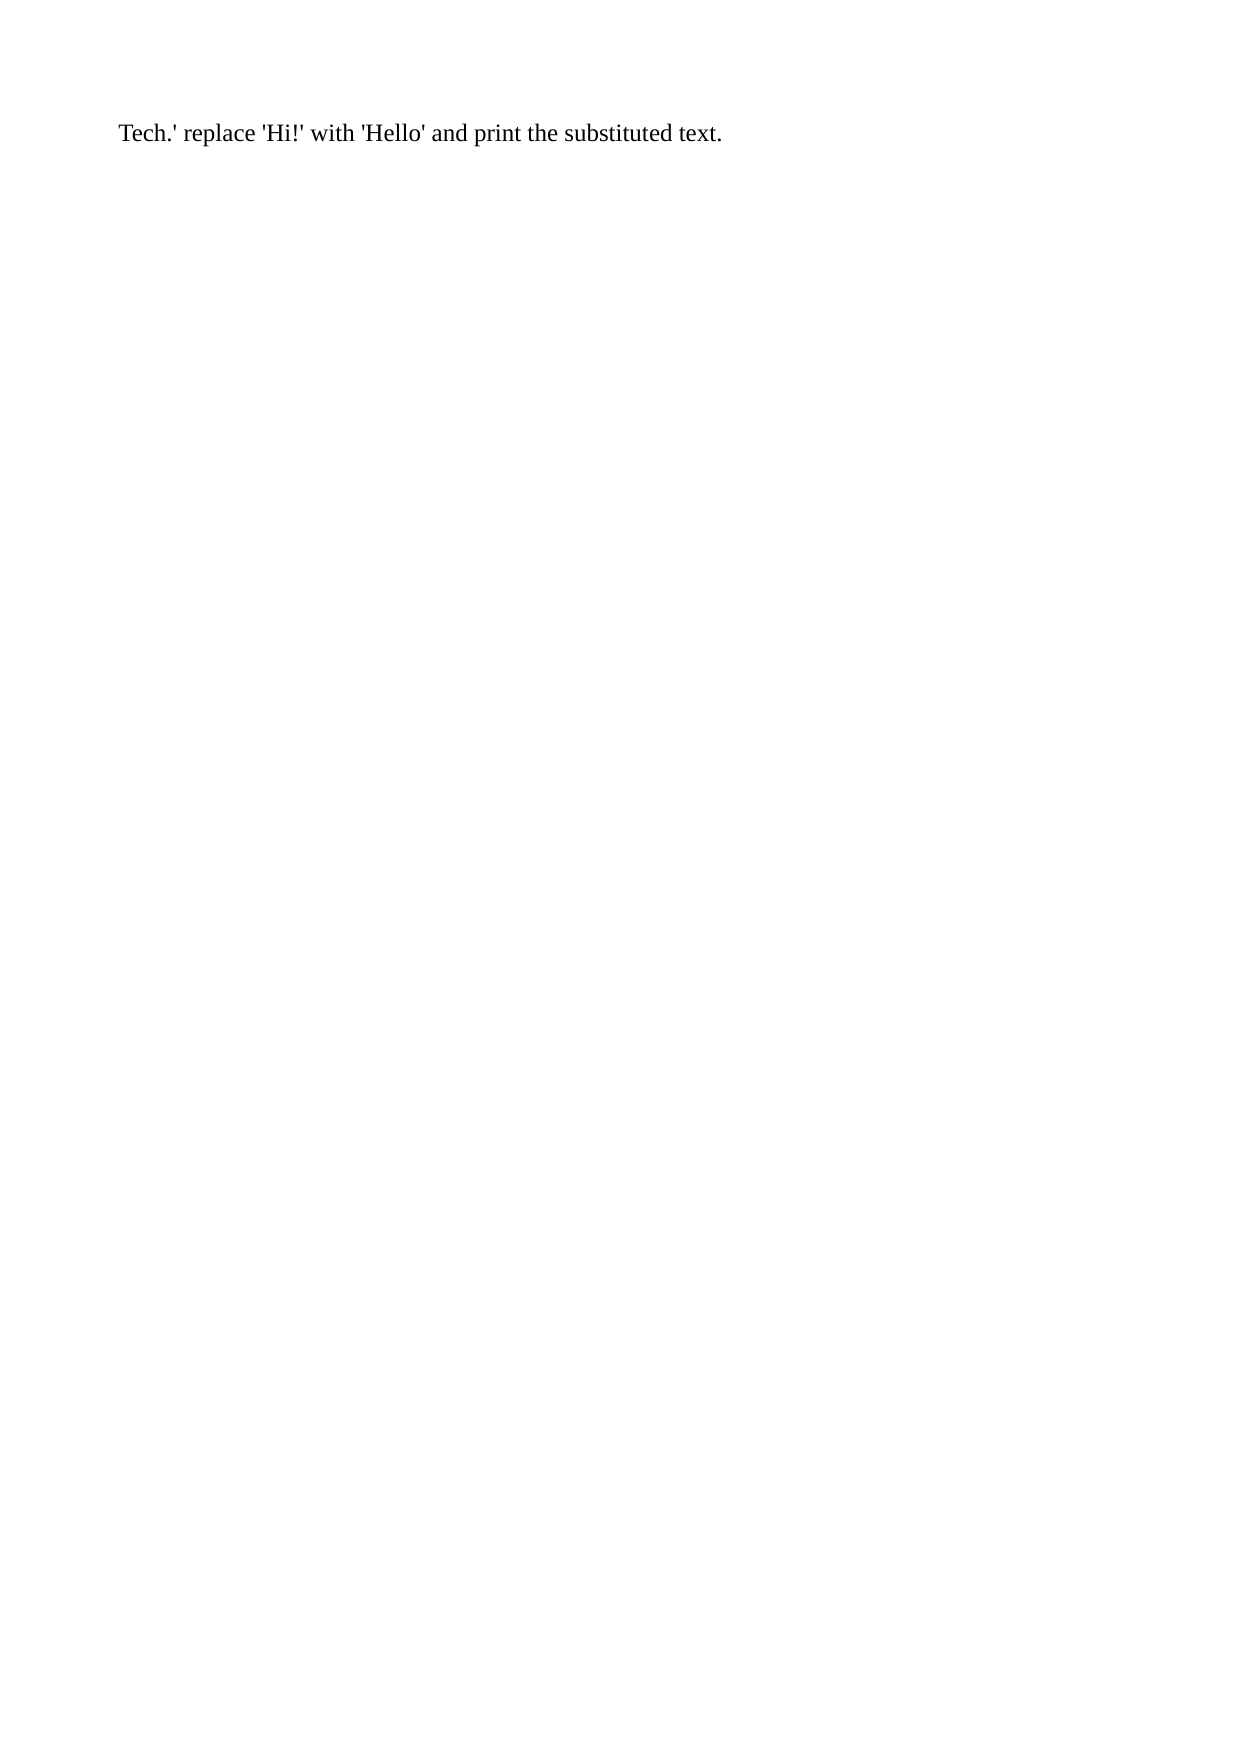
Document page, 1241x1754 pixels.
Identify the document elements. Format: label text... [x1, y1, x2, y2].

text Tech.' replace 'Hi!' with 'Hello' and print the substituted text. [118, 118, 1122, 147]
